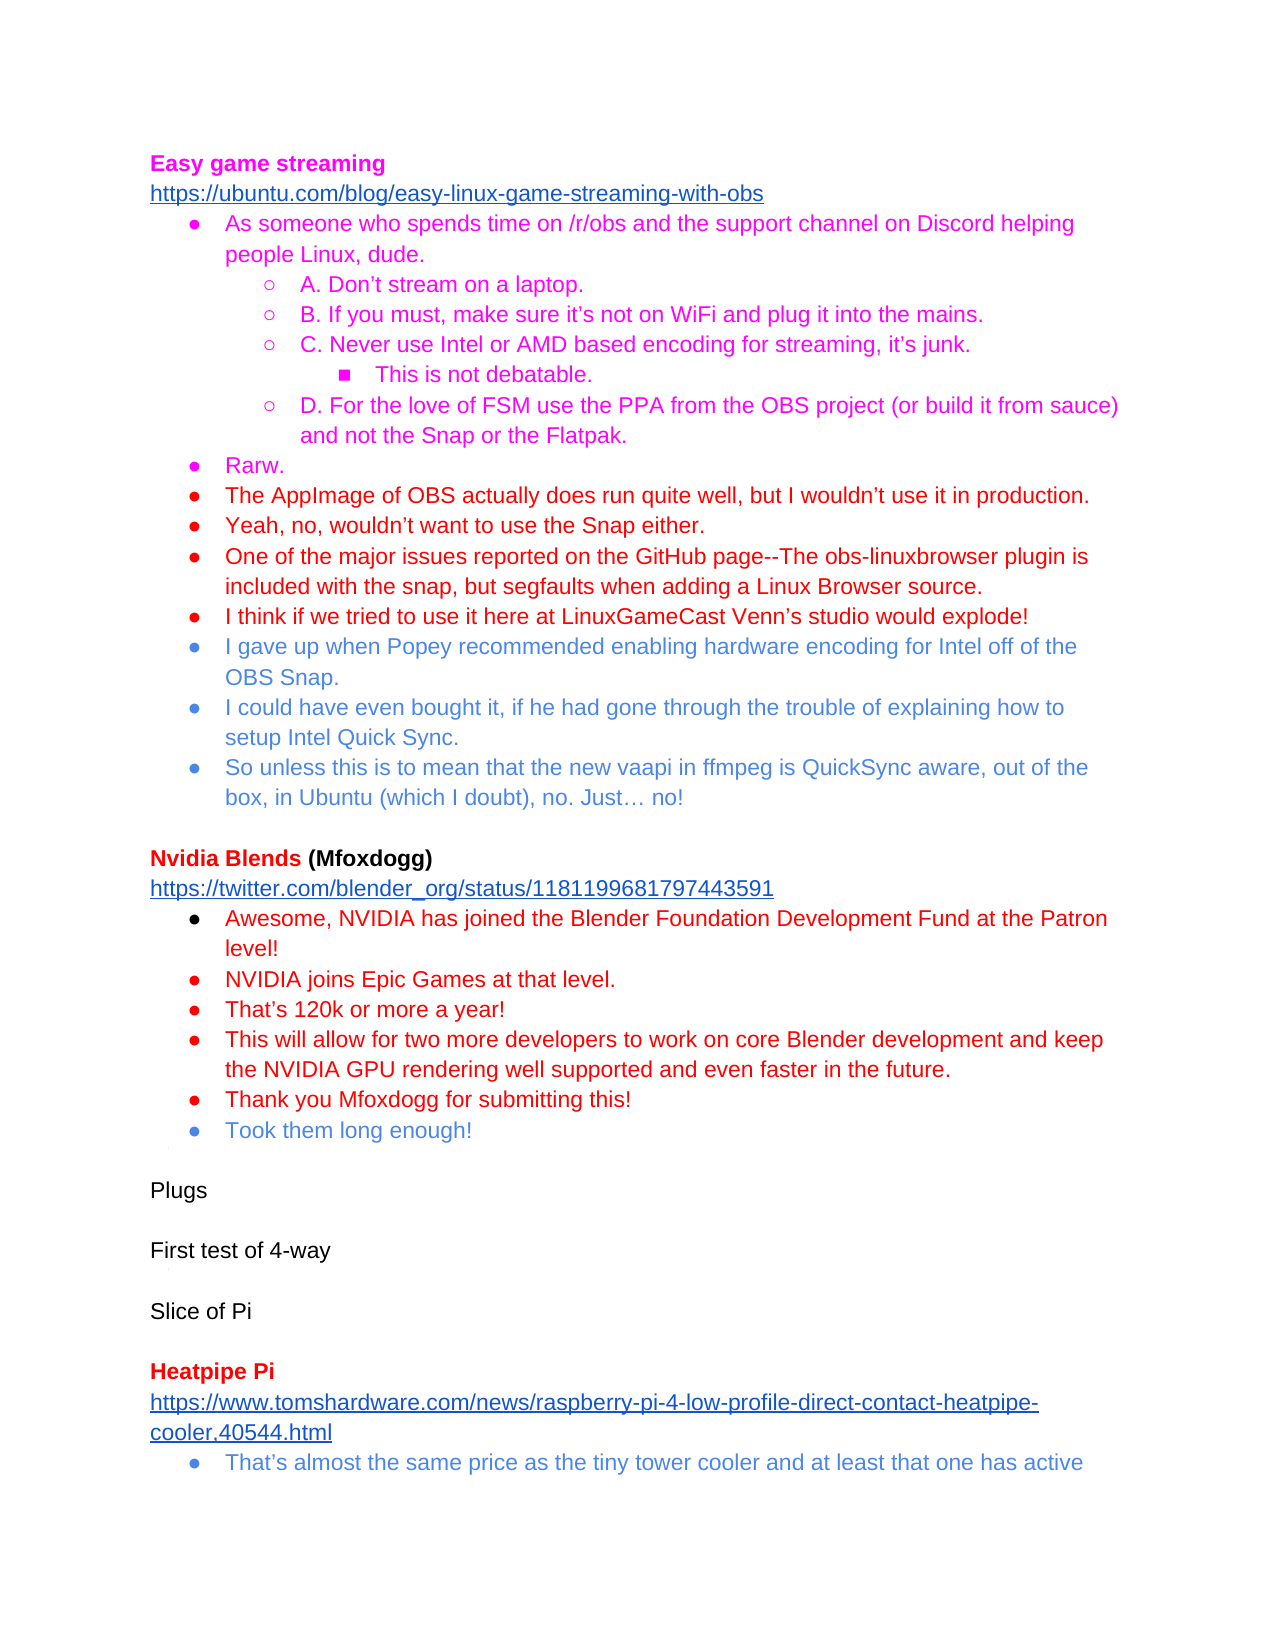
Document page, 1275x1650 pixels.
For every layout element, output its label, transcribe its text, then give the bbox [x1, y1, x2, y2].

text Slice of Pi [150, 1298, 1125, 1324]
list NVIDIA joins Epic Games at that level. [187, 966, 1125, 992]
list As someone who spends time on /r/obs and the support channel on Discord helping people Linux, dude. [187, 210, 1125, 267]
list This is not debatable. [337, 361, 1125, 388]
text https://www.tomshardware.com/news/raspberry-pi-4-low-profile-direct-contact-heatpipe-cooler,40544.html [150, 1388, 1125, 1445]
list I could have even bought it, if he had gone through the trouble of explaining how to setup Intel Quick Sync. [187, 694, 1125, 750]
list This will allow for two more developers to work on core Blender development and keep the NVIDIA GPU rendering well supported and even faster in the future. [187, 1026, 1125, 1083]
list Rarw. [187, 452, 1125, 478]
list So unless this is to mean that the new vaapi in ffmpeg is QuickSync aware, out of the box, in Ubuntu (which I doubt), no. Just… no! [187, 754, 1125, 811]
text First test of 4-way [150, 1237, 1125, 1264]
list C. Never use Intel or AMD based encoding for streaming, it’s junk. [262, 331, 1125, 358]
list A. Don’t stream on a laptop. [262, 271, 1125, 297]
list I think if we tried to use it here at LinuxGameCast Venn’s studio would explode! [187, 603, 1125, 629]
list One of the major issues reported on the GitHub page--The obs-linuxbrowser plugin is included with the snap, but segfaults when adding a Linux Browser source. [187, 543, 1125, 599]
list Yeah, no, wouldn’t want to use the Snap either. [187, 512, 1125, 539]
list Awesome, NVIDIA has joined the Blender Foundation Development Fund at the Patron level! [187, 905, 1125, 962]
list That’s 120k or more a year! [187, 996, 1125, 1022]
list That’s almost the same price as the tiny tower cooler and at least that one has active [187, 1449, 1125, 1475]
text Nvidia Blends (Mfoxdogg) [150, 845, 1125, 871]
list The AppImage of OBS actually does run quite well, but I wouldn’t use it in production. [187, 482, 1125, 509]
text https://ubuntu.com/blog/easy-linux-game-streaming-with-obs [150, 180, 1125, 207]
list B. If you must, make sure it’s not on WiFi and plug it into the mains. [262, 301, 1125, 327]
text Easy game streaming [150, 150, 1125, 176]
list Took them long enough! [187, 1117, 1125, 1143]
list D. For the love of FSM use the PPA from the OBS project (or build it from sauce) and not the Snap or the Flatpak. [262, 392, 1125, 448]
list Thank you Mfoxdogg for submitting this! [187, 1086, 1125, 1113]
text Plugs [150, 1177, 1125, 1203]
text Heatpipe Pi [150, 1358, 1125, 1385]
text https://twitter.com/blender_org/status/1181199681797443591 [150, 875, 1125, 901]
list I gave up when Popey recommended enabling hardware encoding for Intel off of the OBS Snap. [187, 633, 1125, 690]
